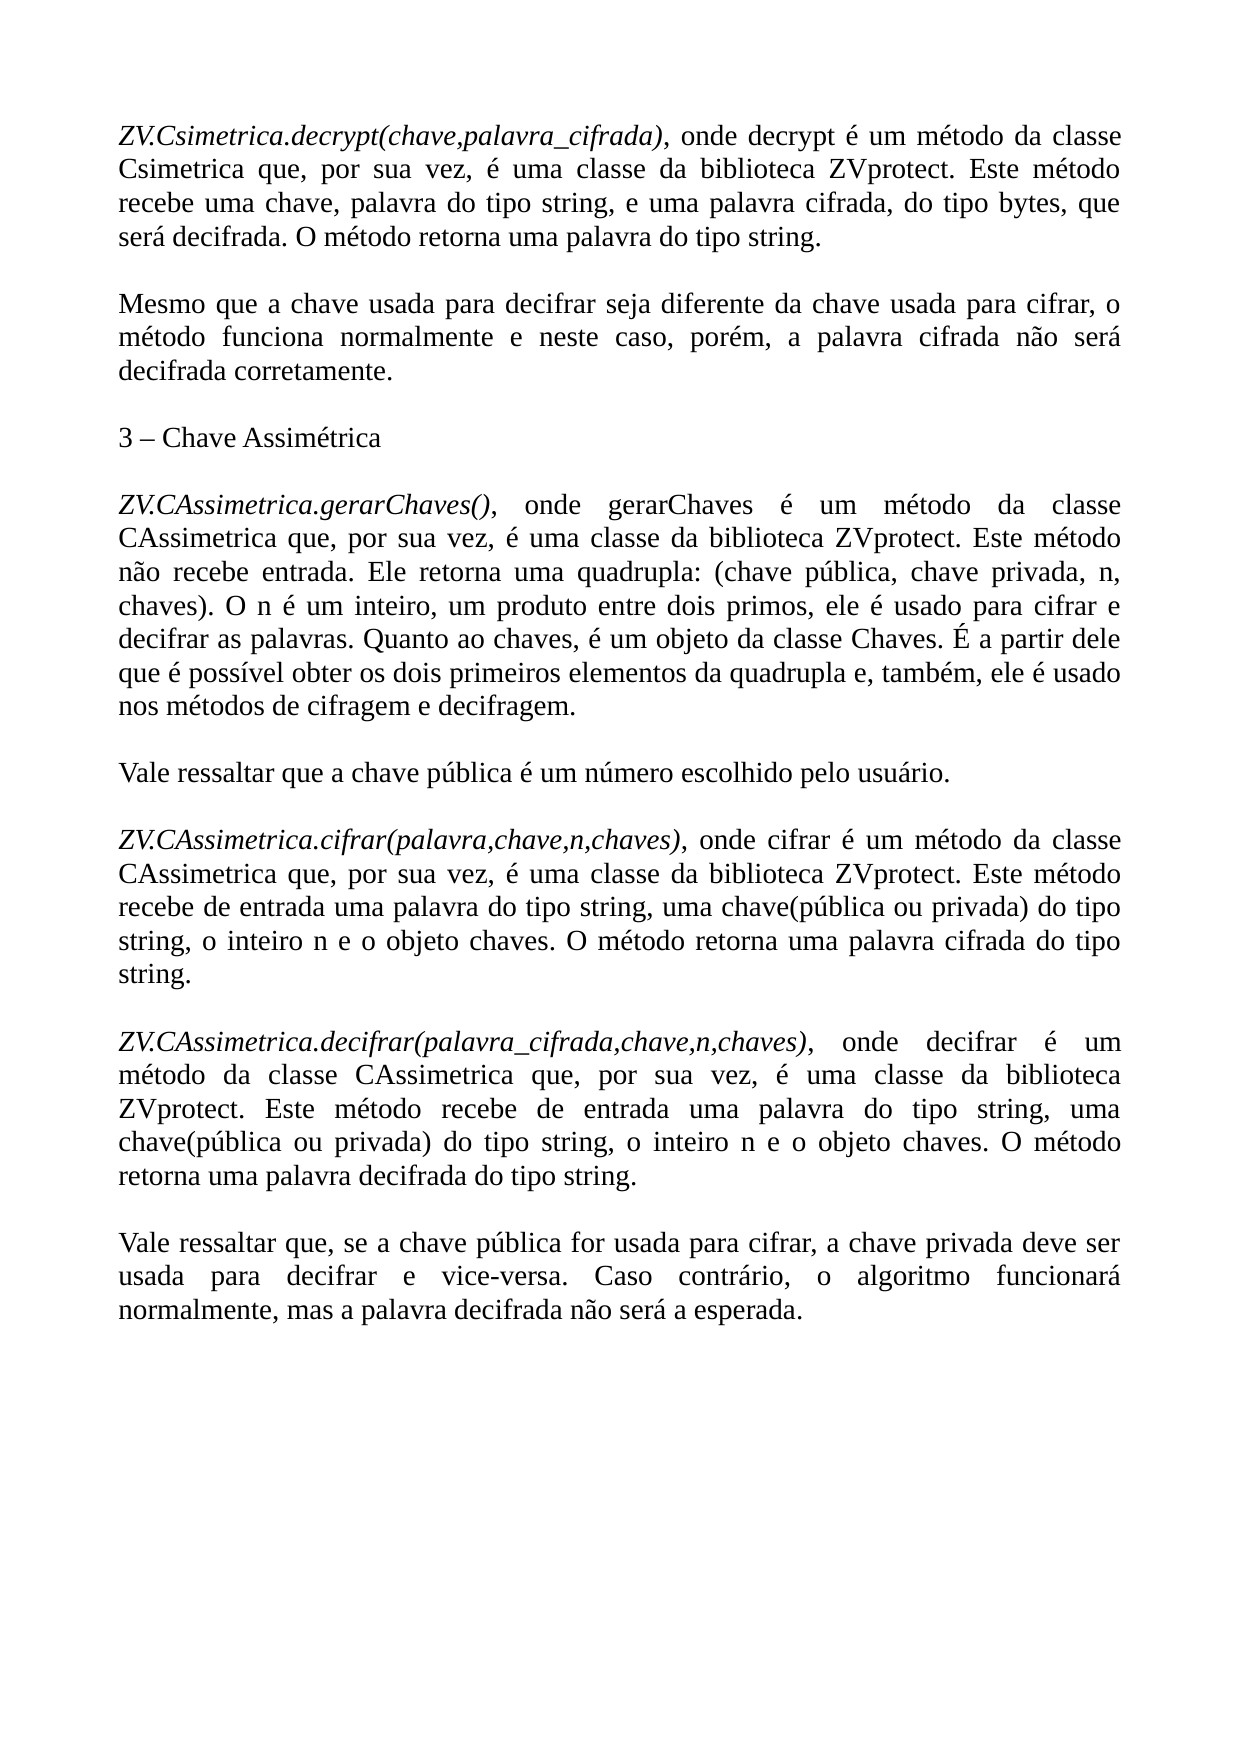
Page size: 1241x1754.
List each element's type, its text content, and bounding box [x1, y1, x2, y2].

text ZV.CAssimetrica.cifrar(palavra,chave,n,chaves), onde cifrar é um método da classe CAssimetrica que, por sua vez, é uma classe da biblioteca ZVprotect. Este método recebe de entrada uma palavra do tipo string, uma chave(pública ou privada) do tipo string, o inteiro n e o objeto chaves. O método retorna uma palavra cifrada do tipo string. [118, 822, 1122, 990]
text ZV.CAssimetrica.decifrar(palavra_cifrada,chave,n,chaves), onde decifrar é um método da classe CAssimetrica que, por sua vez, é uma classe da biblioteca ZVprotect. Este método recebe de entrada uma palavra do tipo string, uma chave(pública ou privada) do tipo string, o inteiro n e o objeto chaves. O método retorna uma palavra decifrada do tipo string. [118, 1024, 1122, 1191]
text ZV.CAssimetrica.gerarChaves(), onde gerarChaves é um método da classe CAssimetrica que, por sua vez, é uma classe da biblioteca ZVprotect. Este método não recebe entrada. Ele retorna uma quadrupla: (chave pública, chave privada, n, chaves). O n é um inteiro, um produto entre dois primos, ele é usado para cifrar e decifrar as palavras. Quanto ao chaves, é um objeto da classe Chaves. É a partir dele que é possível obter os dois primeiros elementos da quadrupla e, também, ele é usado nos métodos de cifragem e decifragem. [118, 487, 1122, 722]
text ZV.Csimetrica.decrypt(chave,palavra_cifrada), onde decrypt é um método da classe Csimetrica que, por sua vez, é uma classe da biblioteca ZVprotect. Este método recebe uma chave, palavra do tipo string, e uma palavra cifrada, do tipo bytes, que será decifrada. O método retorna uma palavra do tipo string. [118, 118, 1122, 252]
text Mesmo que a chave usada para decifrar seja diferente da chave usada para cifrar, o método funciona normalmente e neste caso, porém, a palavra cifrada não será decifrada corretamente. [118, 286, 1122, 386]
text Vale ressaltar que, se a chave pública for usada para cifrar, a chave privada deve ser usada para decifrar e vice-versa. Caso contrário, o algoritmo funcionará normalmente, mas a palavra decifrada não será a esperada. [118, 1225, 1122, 1326]
text 3 – Chave Assimétrica [118, 420, 1122, 453]
text Vale ressaltar que a chave pública é um número escolhido pelo usuário. [118, 755, 1122, 789]
